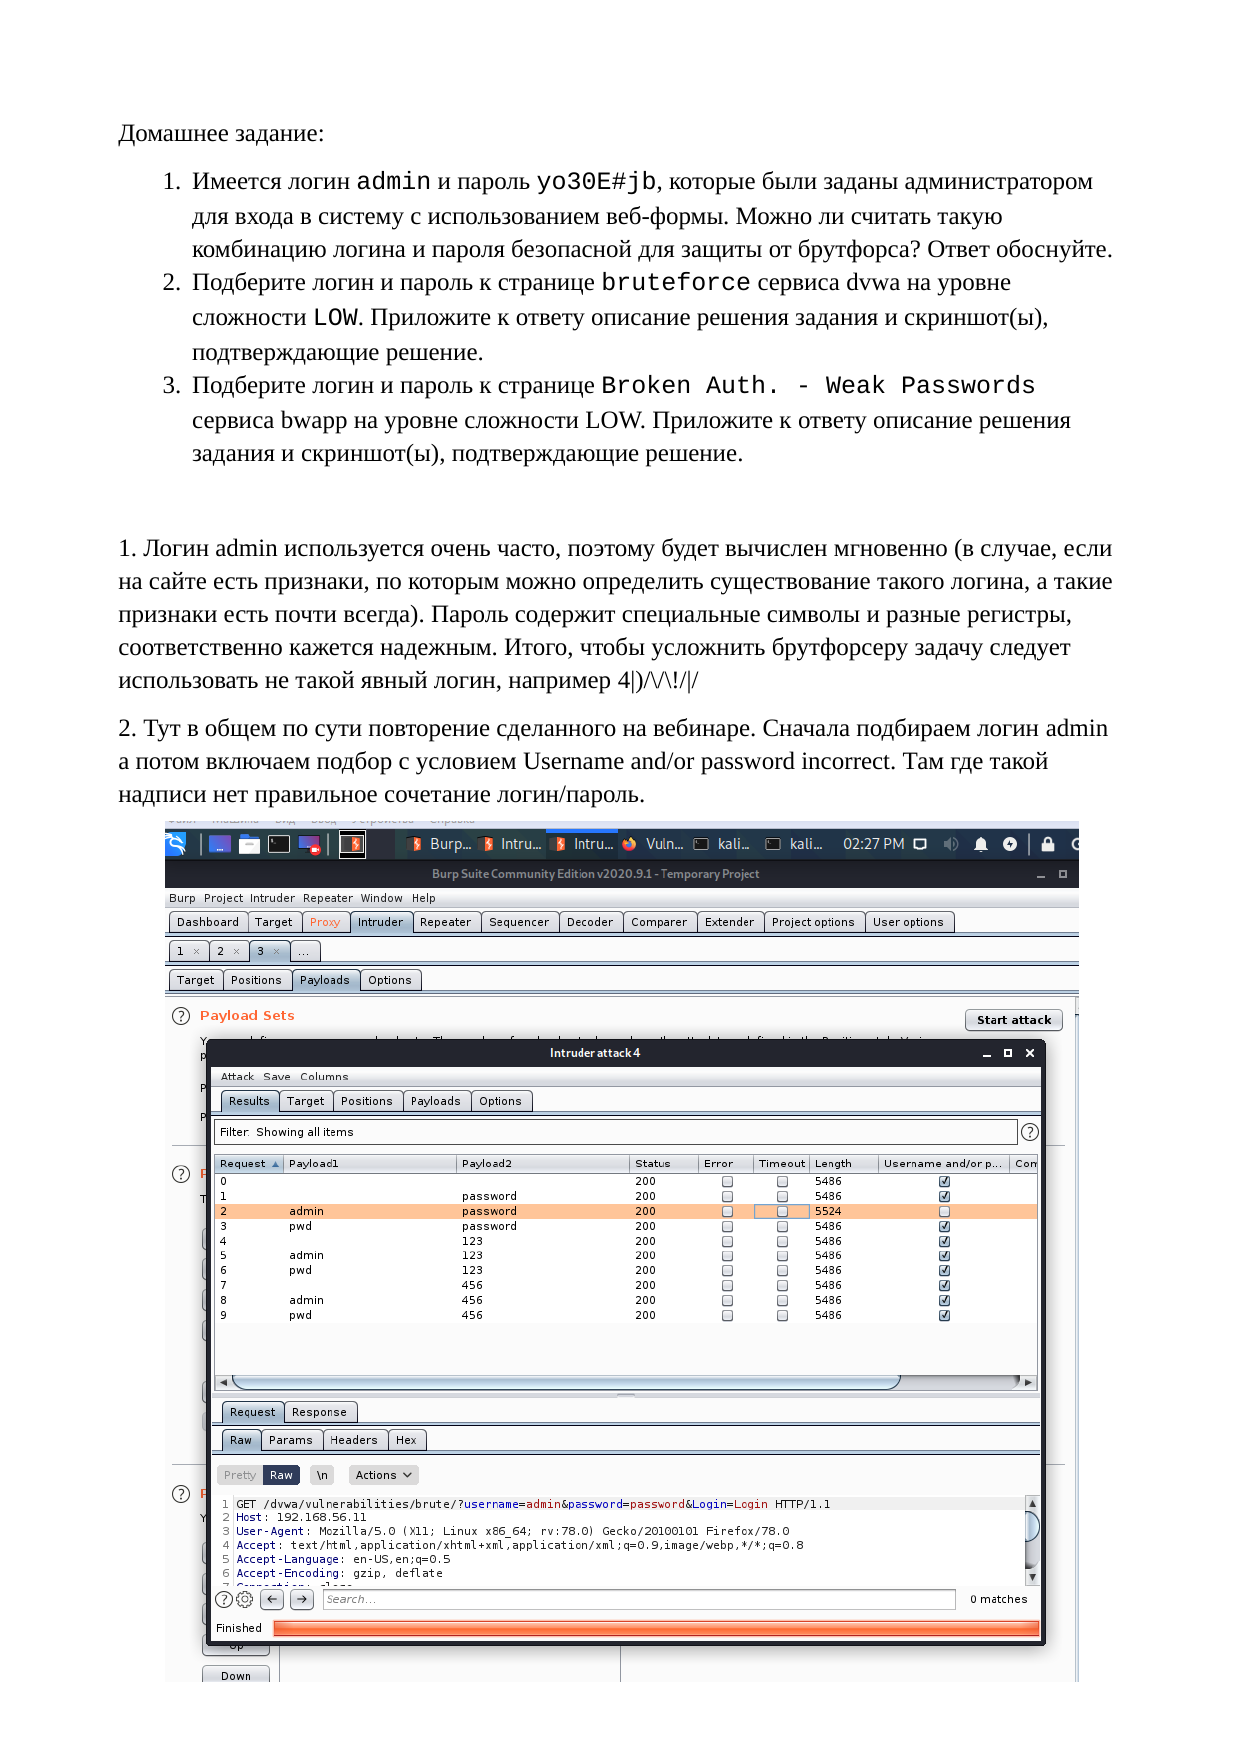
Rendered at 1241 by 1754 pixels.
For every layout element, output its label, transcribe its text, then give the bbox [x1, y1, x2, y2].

picture [165, 821, 1079, 1682]
text 1. Логин admin используется очень часто, поэтому будет вычислен мгновенно (в случае, если на сайте есть признаки, по которым можно определить существование такого логина, а такие признаки есть почти всегда). Пароль содержит специальные символы и разные регистры, соответственно кажется надежным. Итого, чтобы усложнить брутфорсеру задачу следует использовать не такой явный логин, например 4|)/\/\!/|/ [118, 533, 1122, 694]
list Имеется логин admin и пароль yo30E#jb, которые были заданы администратором для входа в систему с использованием веб-формы. Можно ли считать такую комбинацию логина и пароля безопасной для защиты от брутфорса? Ответ обоснуйте. [162, 166, 1122, 263]
list Подберите логин и пароль к странице bruteforce сервиса dvwa на уровне сложности LOW. Приложите к ответу описание решения задания и скриншот(ы), подтверждающие решение. [162, 267, 1122, 366]
list Подберите логин и пароль к странице Broken Auth. - Weak Passwords сервиса bwapp на уровне сложности LOW. Приложите к ответу описание решения задания и скриншот(ы), подтверждающие решение. [162, 370, 1122, 467]
text 2. Тут в общем по сути повторение сделанного на вебинаре. Сначала подбираем логин admin а потом включаем подбор с условием Username and/or password incorrect. Там где такой надписи нет правильное сочетание логин/пароль. [118, 713, 1122, 808]
text Домашнее задание: [118, 118, 1122, 147]
